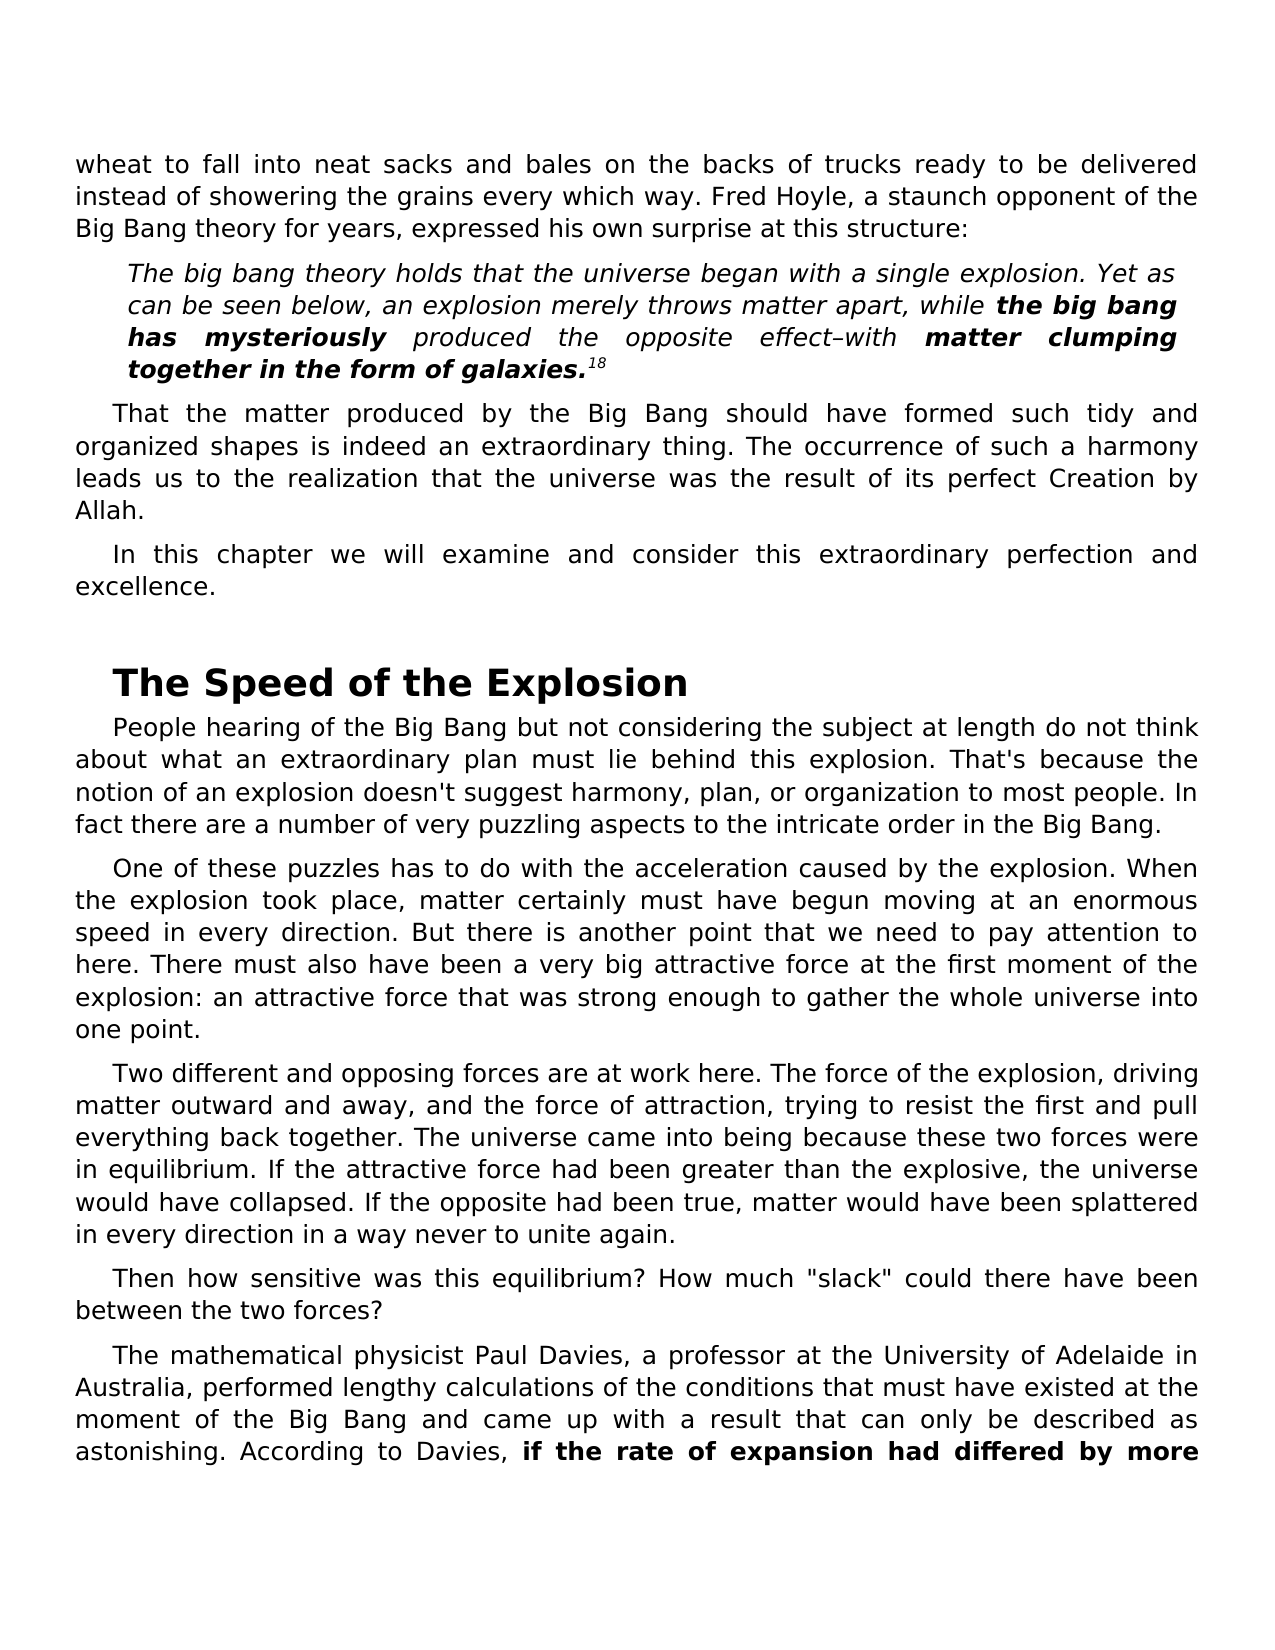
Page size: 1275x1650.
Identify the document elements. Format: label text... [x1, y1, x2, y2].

subtitle The Speed of the Explosion [112, 662, 1200, 705]
text That the matter produced by the Big Bang should have formed such tidy and organized shapes is indeed an extraordinary thing. The occurrence of such a harmony leads us to the realization that the universe was the result of its perfect Creation by Allah. [75, 399, 1200, 525]
text People hearing of the Big Bang but not considering the subject at length do not think about what an extraordinary plan must lie behind this explosion. That's because the notion of an explosion doesn't suggest harmony, plan, or organization to most people. In fact there are a number of very puzzling aspects to the intricate order in the Big Bang. [75, 714, 1200, 839]
text One of these puzzles has to do with the acceleration caused by the explosion. When the explosion took place, matter certainly must have begun moving at an enormous speed in every direction. But there is another point that we need to pay attention to here. There must also have been a very big attractive force at the first moment of the explosion: an attractive force that was strong enough to gather the whole universe into one point. [75, 854, 1200, 1044]
text The mathematical physicist Paul Davies, a professor at the University of Adelaide in Australia, performed lengthy calculations of the conditions that must have existed at the moment of the Big Bang and came up with a result that can only be described as astonishing. According to Davies, if the rate of expansion had differed by more [75, 1341, 1200, 1467]
text Two different and opposing forces are at work here. The force of the explosion, driving matter outward and away, and the force of attraction, trying to resist the first and pull everything back together. The universe came into being because these two forces were in equilibrium. If the attractive force had been greater than the explosive, the universe would have collapsed. If the opposite had been true, matter would have been splattered in every direction in a way never to unite again. [75, 1059, 1200, 1249]
text The big bang theory holds that the universe began with a single explosion. Yet as can be seen below, an explosion merely throws matter apart, while the big bang has mysteriously produced the opposite effect–with matter clumping together in the form of galaxies.18 [127, 259, 1177, 384]
text wheat to fall into neat sacks and bales on the backs of trucks ready to be delivered instead of showering the grains every which way. Fred Hoyle, a staunch opponent of the Big Bang theory for years, expressed his own surprise at this structure: [75, 150, 1200, 243]
text In this chapter we will examine and consider this extraordinary perfection and excellence. [75, 540, 1200, 602]
text Then how sensitive was this equilibrium? How much "slack" could there have been between the two forces? [75, 1264, 1200, 1326]
